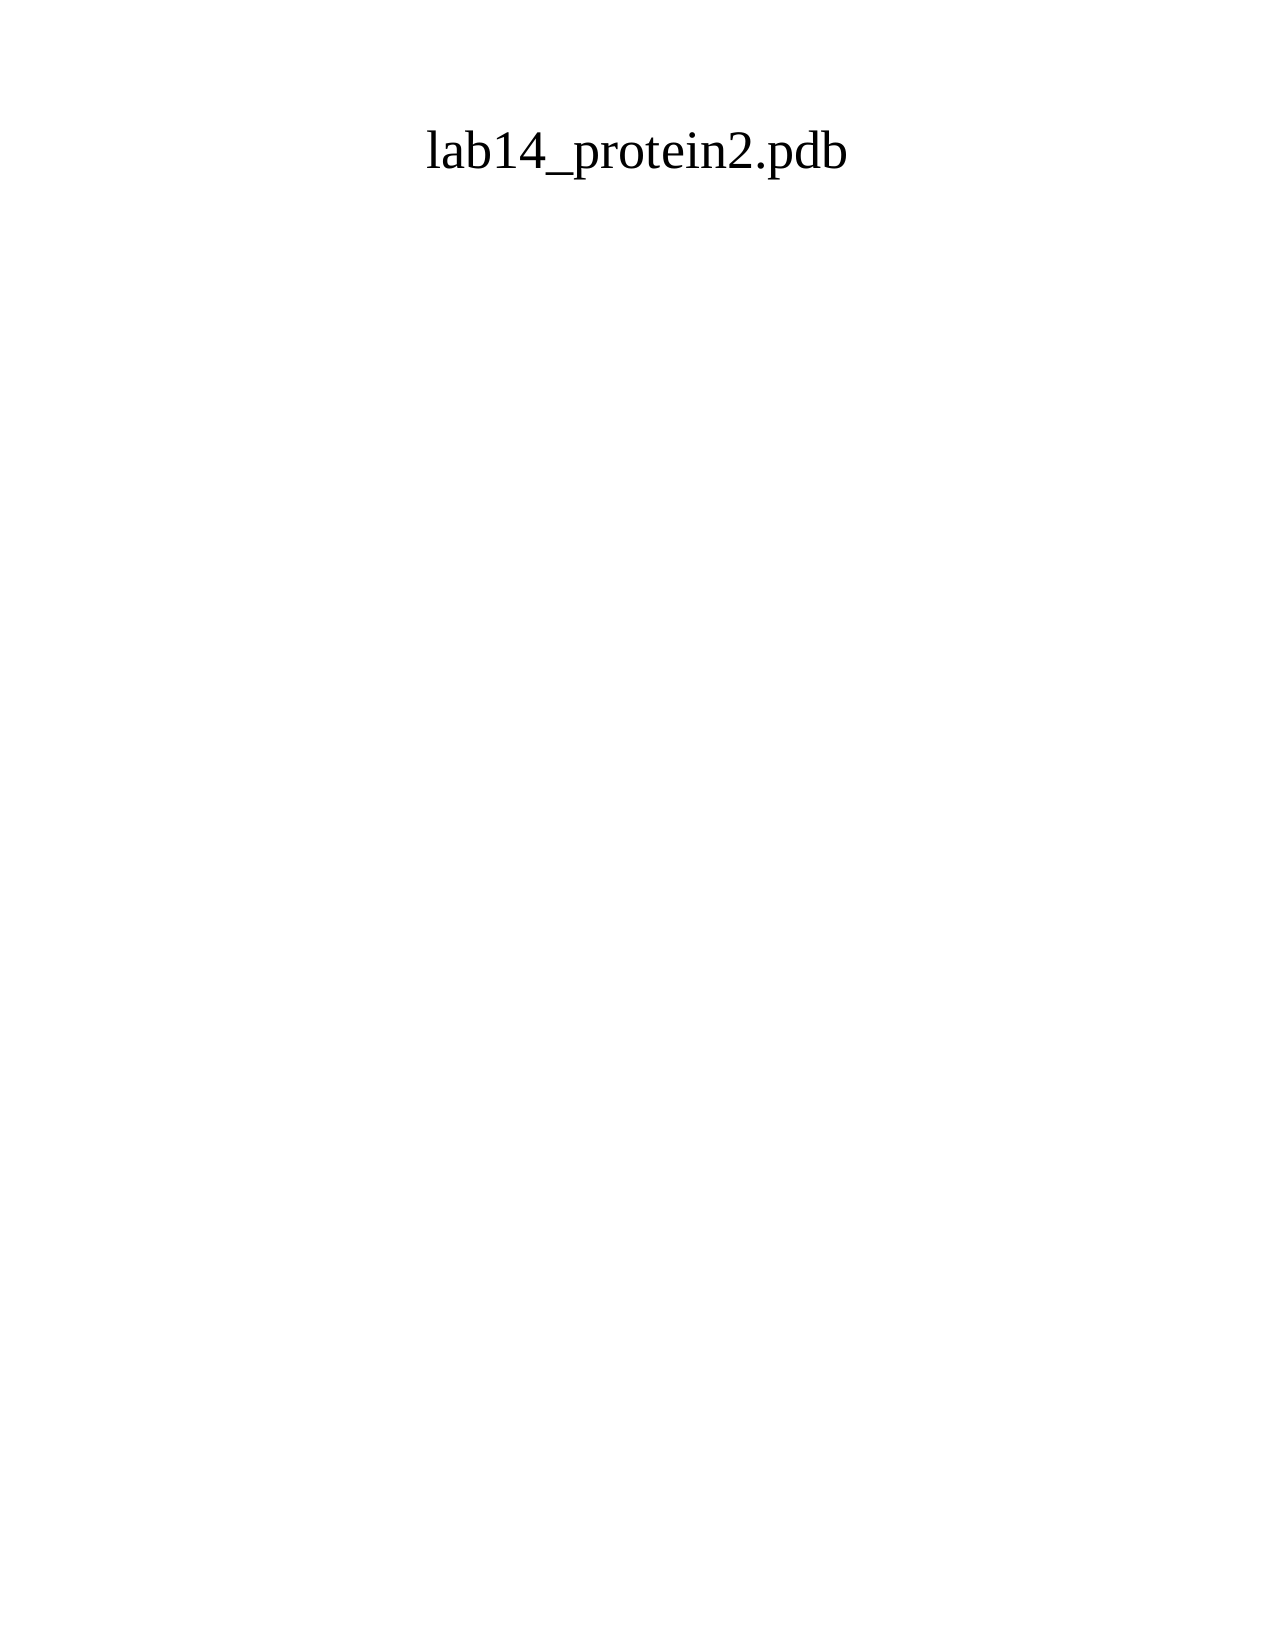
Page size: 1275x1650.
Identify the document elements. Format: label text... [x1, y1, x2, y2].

text lab14_protein2.pdb [118, 118, 1157, 180]
